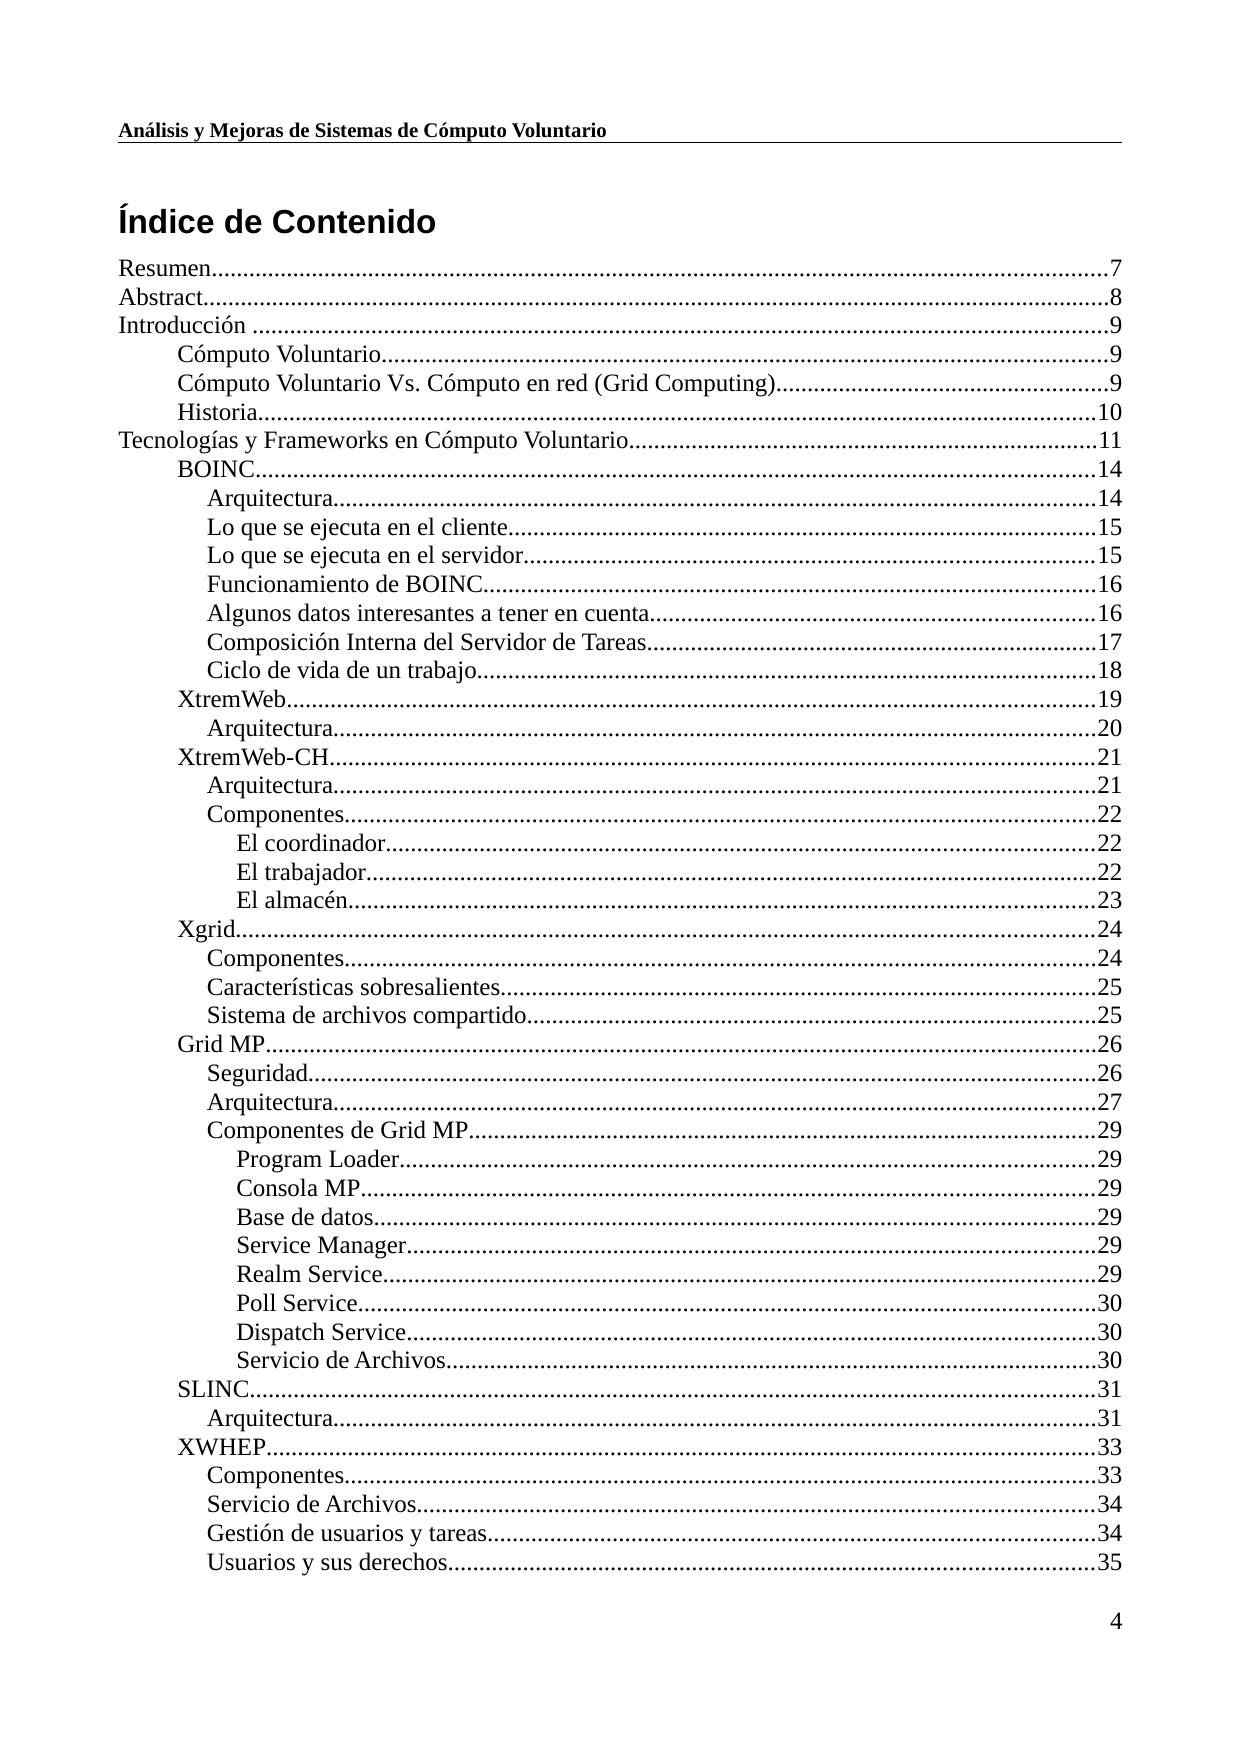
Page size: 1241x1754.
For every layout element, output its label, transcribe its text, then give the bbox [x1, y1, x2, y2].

text XtremWeb 19 [177, 684, 1122, 713]
text Servicio de Archivos 34 [207, 1489, 1122, 1518]
text Componentes 33 [207, 1461, 1122, 1489]
text Funcionamiento de BOINC 16 [207, 569, 1122, 598]
text Abstract 8 [118, 282, 1122, 311]
text Servicio de Archivos 30 [236, 1346, 1122, 1374]
text Lo que se ejecuta en el cliente 15 [207, 512, 1122, 541]
text Composición Interna del Servidor de Tareas 17 [207, 627, 1122, 656]
text Xgrid 24 [177, 914, 1122, 943]
text SLINC 31 [177, 1374, 1122, 1403]
text Historia 10 [177, 397, 1122, 426]
text Componentes 24 [207, 943, 1122, 972]
text Componentes 22 [207, 799, 1122, 828]
text El almacén 23 [236, 886, 1122, 914]
text El coordinador 22 [236, 828, 1122, 857]
text Poll Service 30 [236, 1288, 1122, 1317]
text BOINC 14 [177, 454, 1122, 483]
text Cómputo Voluntario 9 [177, 339, 1122, 368]
text Componentes de Grid MP 29 [207, 1116, 1122, 1144]
text Grid MP 26 [177, 1029, 1122, 1058]
text Ciclo de vida de un trabajo 18 [207, 656, 1122, 684]
text Resumen 7 [118, 253, 1122, 282]
text Tecnologías y Frameworks en Cómputo Voluntario 11 [118, 426, 1122, 454]
text Cómputo Voluntario Vs. Cómputo en red (Grid Computing) 9 [177, 368, 1122, 397]
text XtremWeb-CH 21 [177, 742, 1122, 771]
text Lo que se ejecuta en el servidor 15 [207, 541, 1122, 569]
text El trabajador 22 [236, 857, 1122, 886]
text Seguridad 26 [207, 1058, 1122, 1087]
text Arquitectura 21 [207, 771, 1122, 799]
subtitle Índice de Contenido [118, 202, 1122, 241]
text Introducción 9 [118, 311, 1122, 339]
text Base de datos 29 [236, 1202, 1122, 1231]
text Algunos datos interesantes a tener en cuenta 16 [207, 598, 1122, 627]
text Arquitectura 31 [207, 1403, 1122, 1432]
text Realm Service 29 [236, 1259, 1122, 1288]
text Consola MP 29 [236, 1173, 1122, 1202]
text Arquitectura 20 [207, 713, 1122, 742]
text Dispatch Service 30 [236, 1317, 1122, 1346]
text Service Manager 29 [236, 1231, 1122, 1259]
text Arquitectura 27 [207, 1087, 1122, 1116]
text Usuarios y sus derechos 35 [207, 1547, 1122, 1576]
text XWHEP 33 [177, 1432, 1122, 1461]
text Características sobresalientes 25 [207, 972, 1122, 1001]
text Sistema de archivos compartido 25 [207, 1001, 1122, 1029]
text Program Loader 29 [236, 1144, 1122, 1173]
text Gestión de usuarios y tareas 34 [207, 1518, 1122, 1547]
text Arquitectura 14 [207, 483, 1122, 512]
